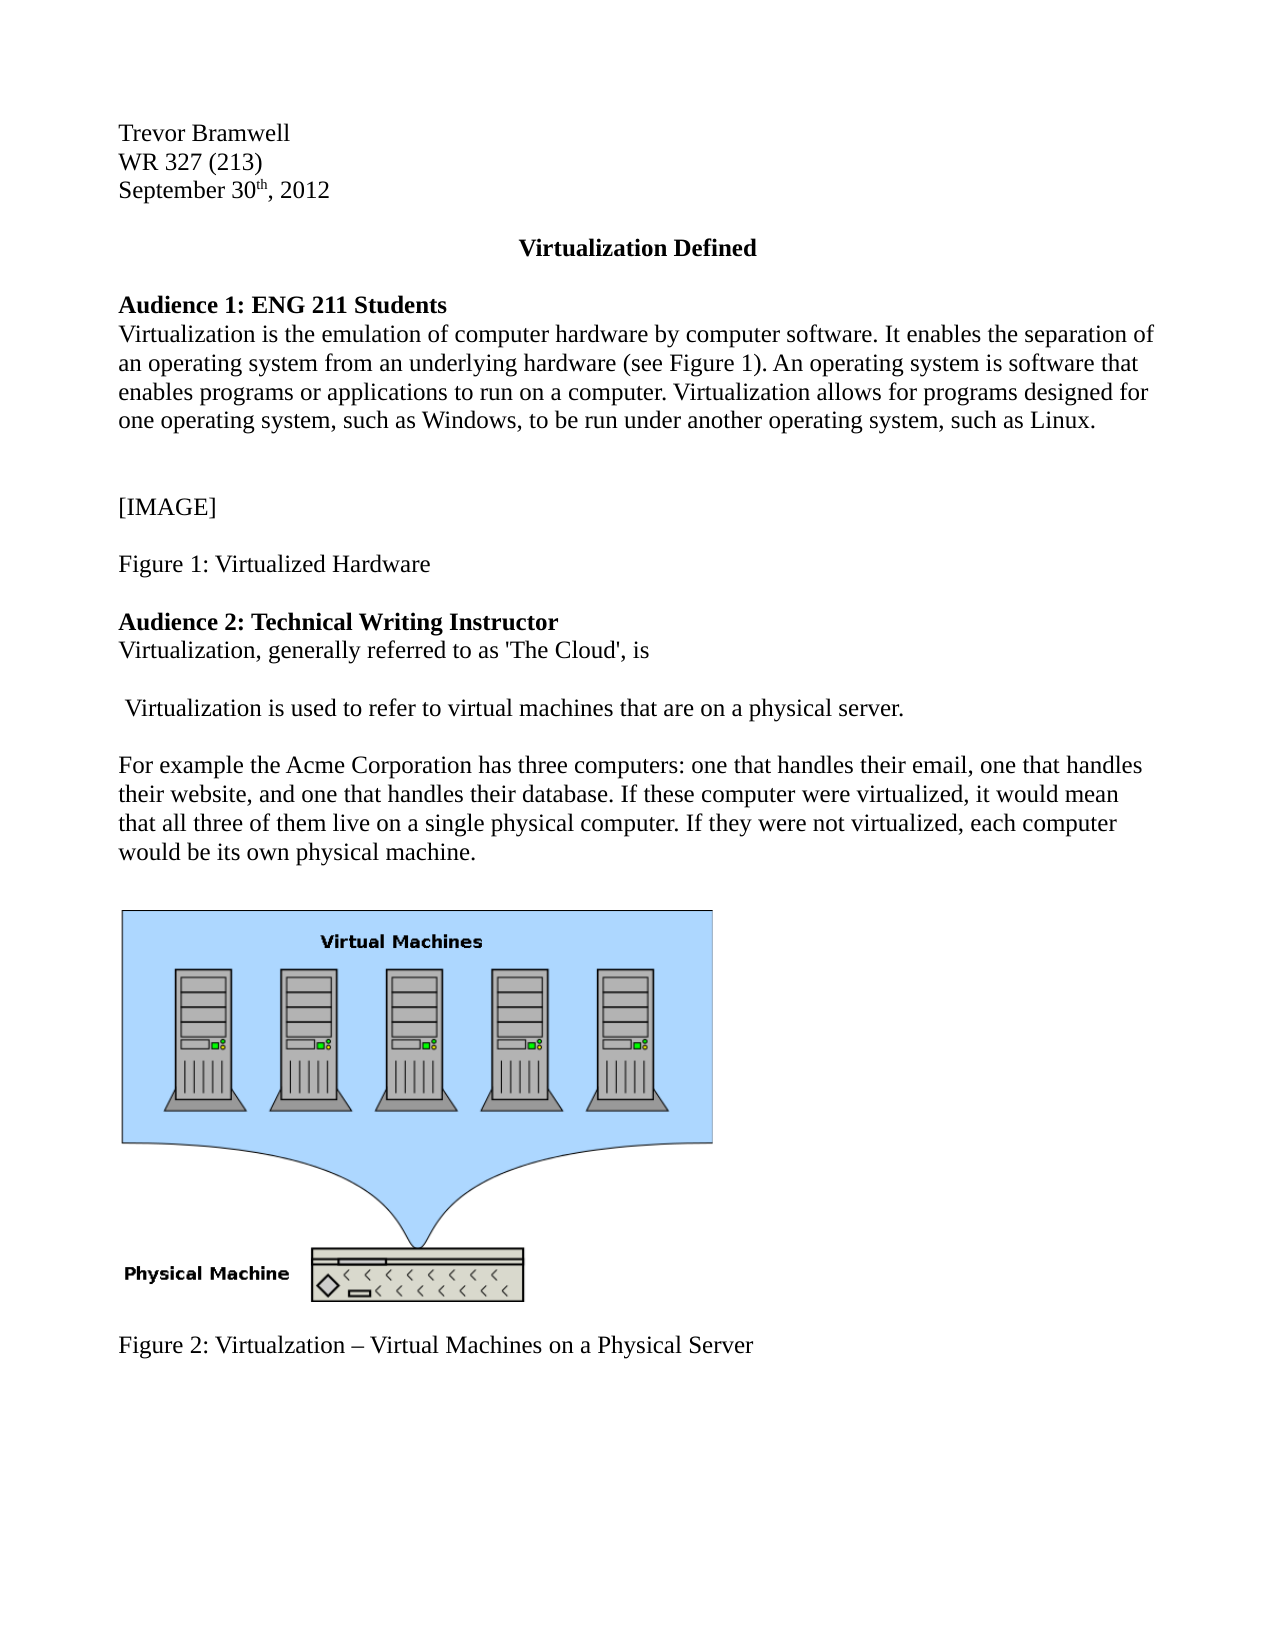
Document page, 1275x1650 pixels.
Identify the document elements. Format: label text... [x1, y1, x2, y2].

text For example the Acme Corporation has three computers: one that handles their email, one that handles their website, and one that handles their database. If these computer were virtualized, it would mean that all three of them live on a single physical computer. If they were not virtualized, each computer would be its own physical machine. [118, 751, 1157, 866]
text Virtualization Defined [118, 233, 1157, 262]
text Virtualization, generally referred to as 'The Cloud', is [118, 636, 1157, 664]
text [IMAGE] [118, 492, 1157, 521]
text Virtualization is used to refer to virtual machines that are on a physical server. [118, 693, 1157, 722]
text Figure 1: Virtualized Hardware [118, 549, 1157, 578]
text Audience 2: Technical Writing Instructor [118, 607, 1157, 636]
text Figure 2: Virtualzation – Virtual Machines on a Physical Server [118, 1330, 1157, 1359]
picture [120, 910, 713, 1302]
text WR 327 (213) [118, 147, 1157, 176]
text Virtualization is the emulation of computer hardware by computer software. It enables the separation of an operating system from an underlying hardware (see Figure 1). An operating system is software that enables programs or applications to run on a computer. Virtualization allows for programs designed for one operating system, such as Windows, to be run under another operating system, such as Linux. [118, 319, 1157, 434]
text Audience 1: ENG 211 Students [118, 291, 1157, 319]
text September 30th, 2012 [118, 176, 1157, 204]
text Trevor Bramwell [118, 118, 1157, 147]
